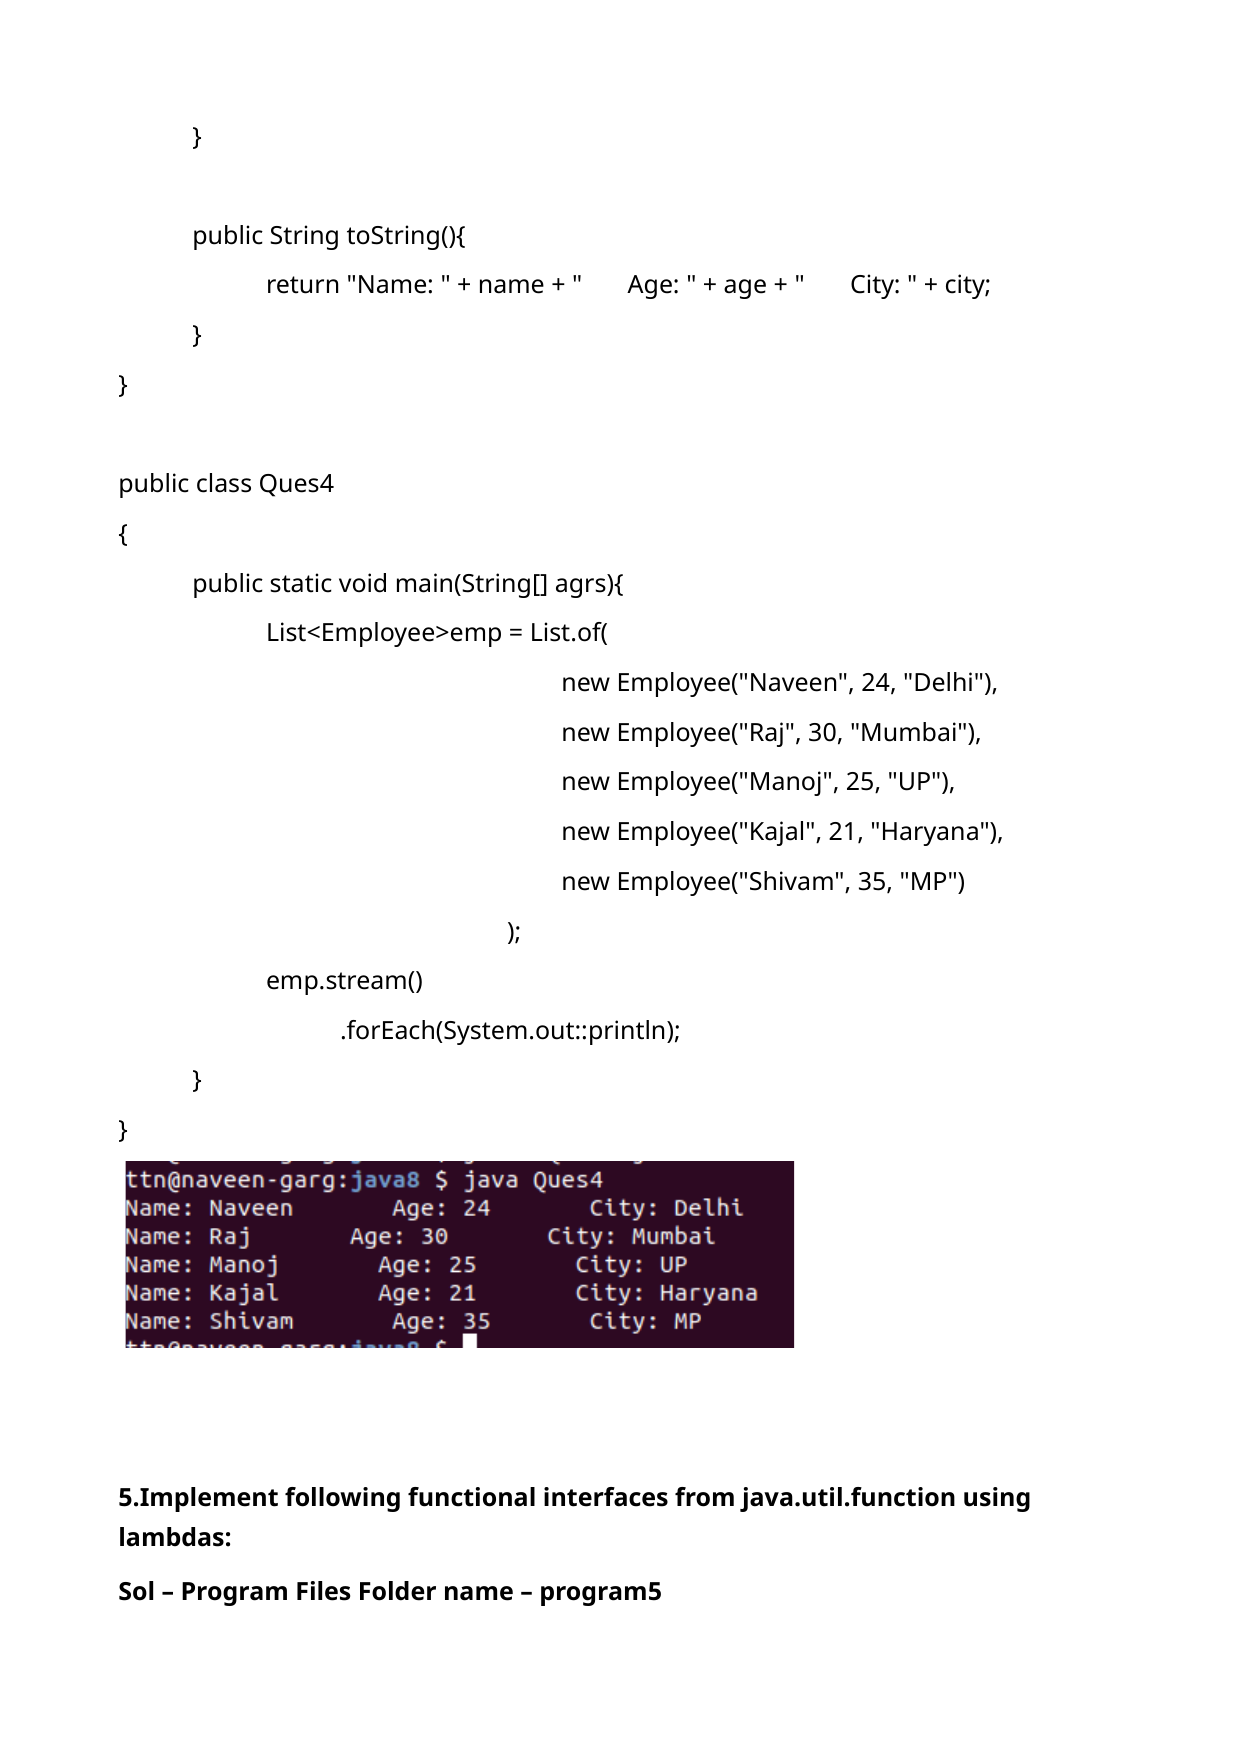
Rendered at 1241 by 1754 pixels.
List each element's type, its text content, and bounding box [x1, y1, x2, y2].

text List<Employee>emp = List.of( [118, 615, 1122, 649]
text } [118, 1062, 1122, 1096]
text } [118, 118, 1122, 152]
text public class Ques4 [118, 466, 1122, 500]
text public static void main(String[] agrs){ [118, 565, 1122, 599]
text Sol – Program Files Folder name – program5 [118, 1574, 1122, 1608]
picture [125, 1161, 795, 1348]
text { [118, 516, 1122, 550]
text .forEach(System.out::println); [118, 1012, 1122, 1047]
text } [118, 367, 1122, 401]
text return "Name: " + name + " Age: " + age + " City: " + city; [118, 267, 1122, 301]
text new Employee("Kajal", 21, "Haryana"), [118, 814, 1122, 848]
text } [118, 1112, 1122, 1146]
text public String toString(){ [118, 217, 1122, 252]
text new Employee("Manoj", 25, "UP"), [118, 764, 1122, 798]
text ); [118, 913, 1122, 947]
text 5.Implement following functional interfaces from java.util.function using lambdas: [118, 1480, 1122, 1553]
text emp.stream() [118, 963, 1122, 997]
text new Employee("Raj", 30, "Mumbai"), [118, 714, 1122, 748]
text new Employee("Naveen", 24, "Delhi"), [118, 665, 1122, 699]
text new Employee("Shivam", 35, "MP") [118, 863, 1122, 897]
text } [118, 317, 1122, 351]
